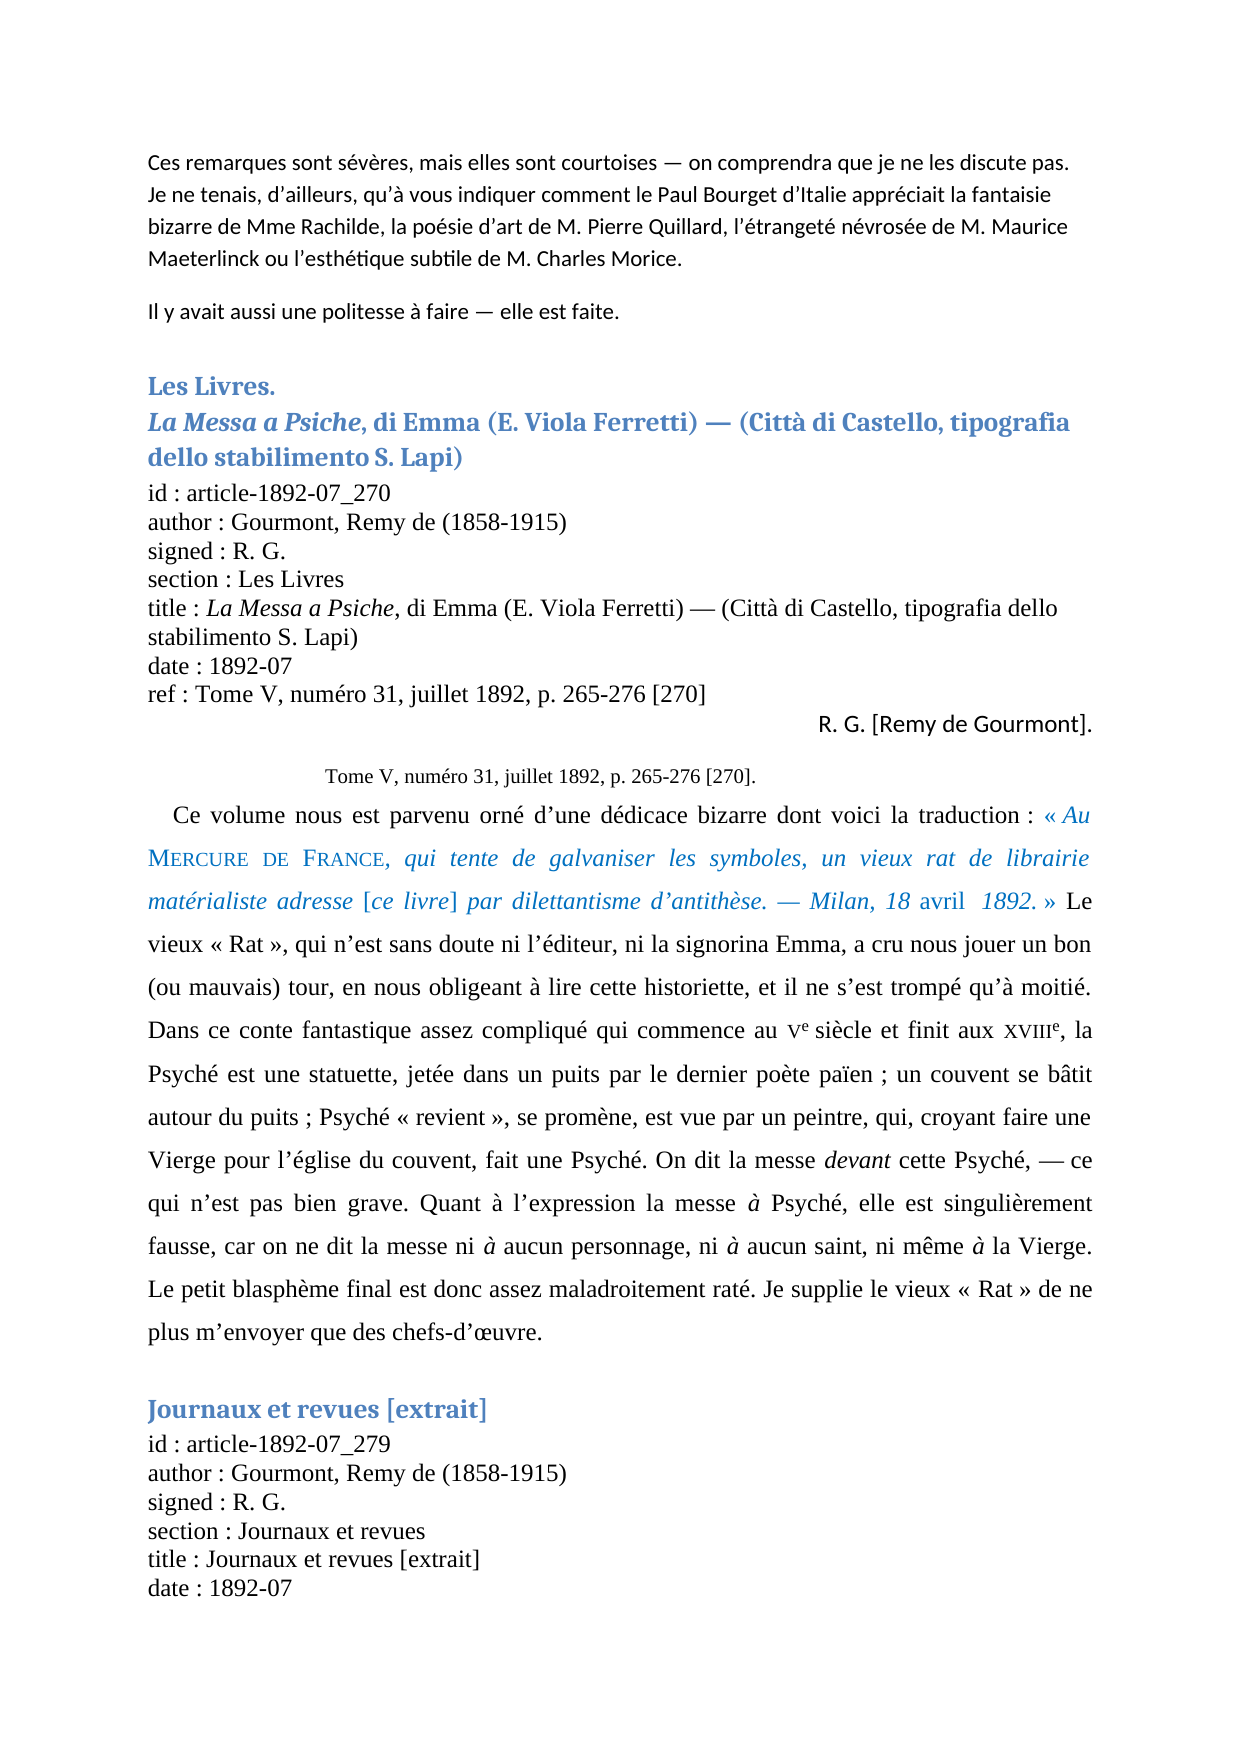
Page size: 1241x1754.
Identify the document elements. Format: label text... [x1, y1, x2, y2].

text Ces remarques sont sévères, mais elles sont courtoises — on comprendra que je ne les discute pas. Je ne tenais, d’ailleurs, qu’à vous indiquer comment le Paul Bourget d’Italie appréciait la fantaisie bizarre de Mme Rachilde, la poésie d’art de M. Pierre Quillard, l’étrangeté névrosée de M. Maurice Maeterlinck ou l’esthétique subtile de M. Charles Morice. [148, 148, 1093, 272]
text author : Gourmont, Remy de (1858-1915) [148, 507, 1093, 536]
text signed : R. G. [148, 536, 1093, 564]
text Il y avait aussi une politesse à faire — elle est faite. [148, 297, 1093, 325]
text Tome V, numéro 31, juillet 1892, p. 265-276 [270]. [325, 764, 1093, 788]
text id : article-1892-07_279 [148, 1429, 1093, 1458]
subtitle Journaux et revues [extrait] [148, 1394, 1093, 1425]
text signed : R. G. [148, 1487, 1093, 1516]
text section : Journaux et revues [148, 1516, 1093, 1544]
text section : Les Livres [148, 564, 1093, 593]
text title : La Messa a Psiche, di Emma (E. Viola Ferretti) — (Città di Castello, tipografia dello stabilimento S. Lapi) [148, 593, 1093, 651]
text date : 1892-07 [148, 1573, 1093, 1602]
text author : Gourmont, Remy de (1858-1915) [148, 1458, 1093, 1487]
subtitle Les Livres. La Messa a Psiche, di Emma (E. Viola Ferretti) — (Città di Castello, tipografia dello stabilimento S. Lapi) [148, 371, 1093, 474]
text title : Journaux et revues [extrait] [148, 1544, 1093, 1573]
text ref : Tome V, numéro 31, juillet 1892, p. 265-276 [270] [148, 679, 1093, 708]
text date : 1892-07 [148, 651, 1093, 679]
text Ce volume nous est parvenu orné d’une dédicace bizarre dont voici la traduction : « Au Mercure de France, qui tente de galvaniser les symboles, un vieux rat de librairie matérialiste adresse [ce livre] par dilettantisme d’antithèse. — Milan, 18 avril 1892. » Le vieux « Rat », qui n’est sans doute ni l’éditeur, ni la signorina Emma, a cru nous jouer un bon (ou mauvais) tour, en nous obligeant à lire cette historiette, et il ne s’est trompé qu’à moitié. Dans ce conte fantastique assez compliqué qui commence au ve siècle et finit aux xviiie, la Psyché est une statuette, jetée dans un puits par le dernier poète païen ; un couvent se bâtit autour du puits ; Psyché « revient », se promène, est vue par un peintre, qui, croyant faire une Vierge pour l’église du couvent, fait une Psyché. On dit la messe devant cette Psyché, — ce qui n’est pas bien grave. Quant à l’expression la messe à Psyché, elle est singulièrement fausse, car on ne dit la messe ni à aucun personnage, ni à aucun saint, ni même à la Vierge. Le petit blasphème final est donc assez maladroitement raté. Je supplie le vieux « Rat » de ne plus m’envoyer que des chefs-d’œuvre. [148, 800, 1093, 1346]
text id : article-1892-07_270 [148, 478, 1093, 507]
text R. G. [Remy de Gourmont]. [148, 708, 1093, 739]
